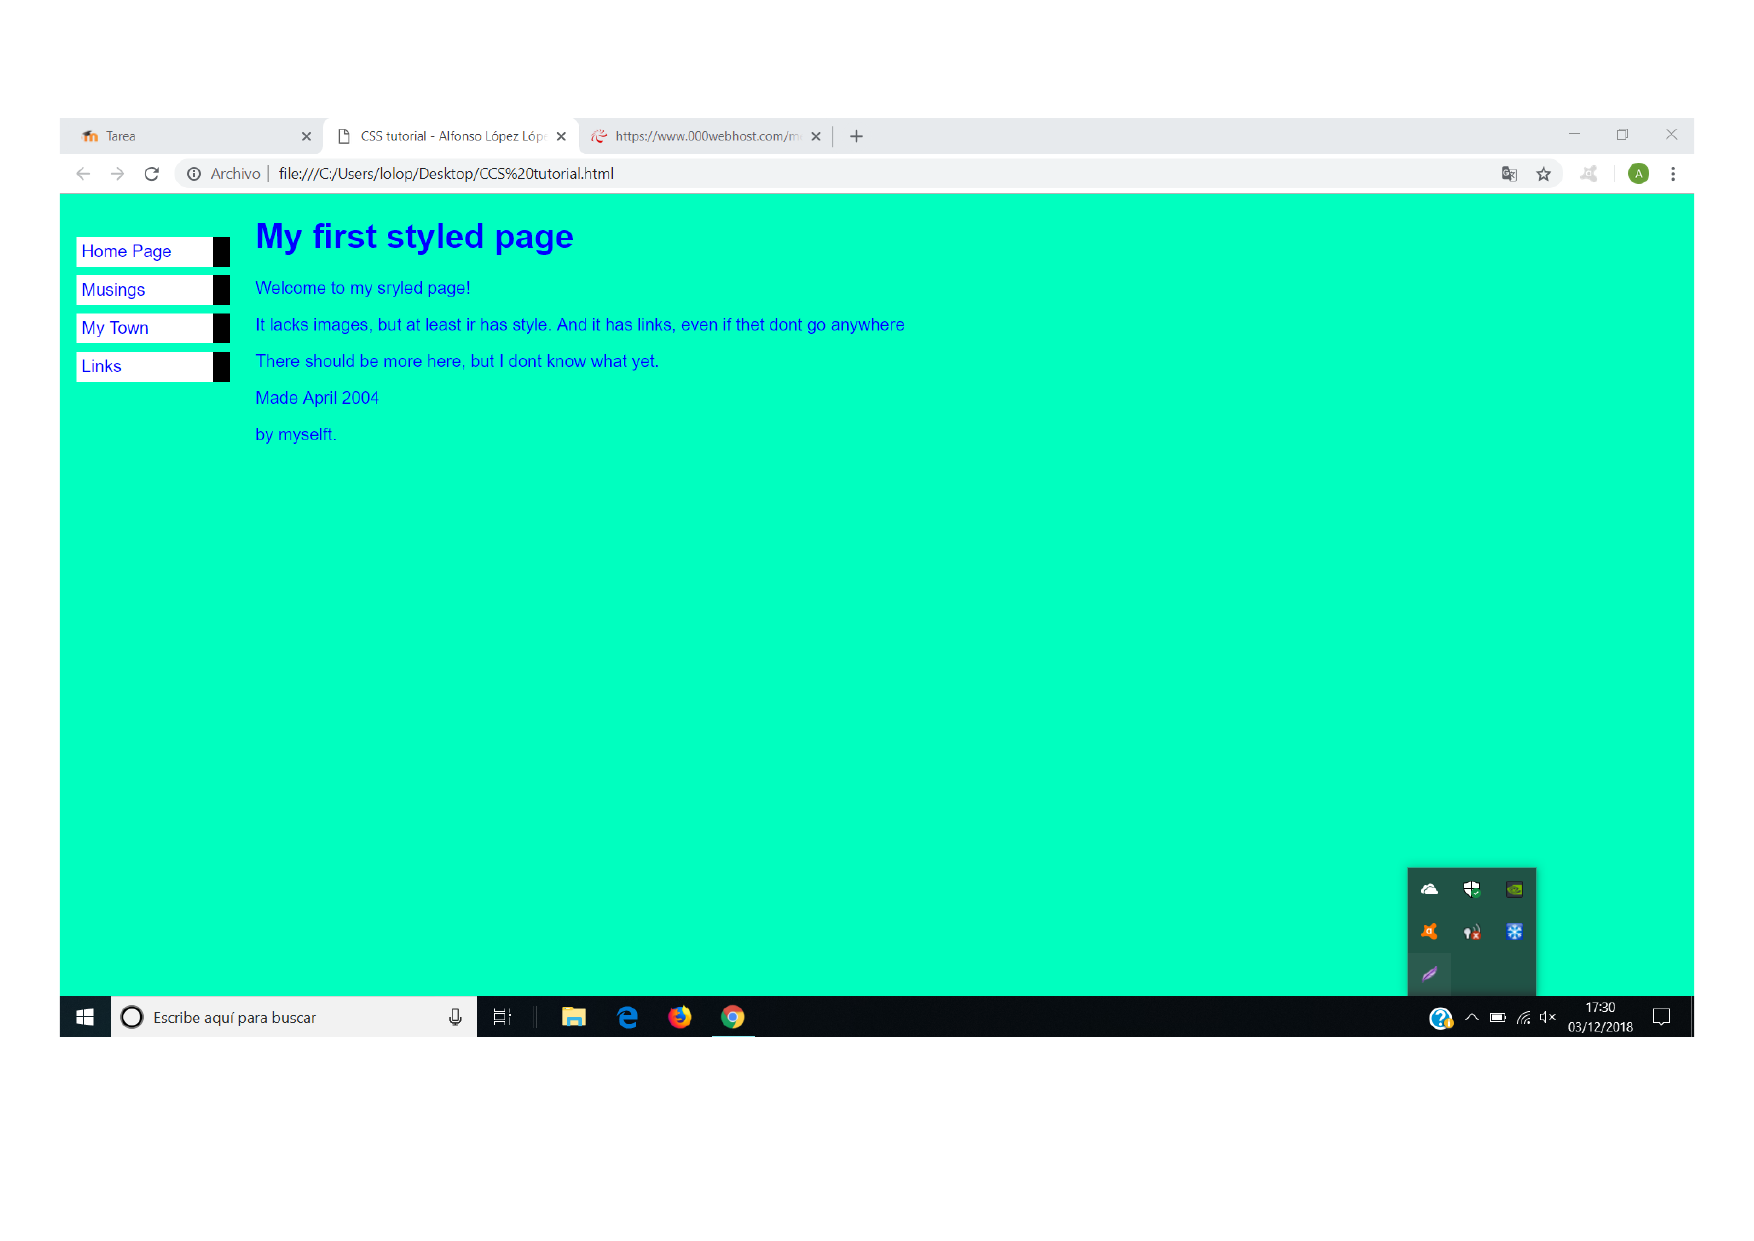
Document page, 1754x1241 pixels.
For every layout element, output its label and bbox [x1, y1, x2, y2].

picture [59, 118, 1695, 1037]
